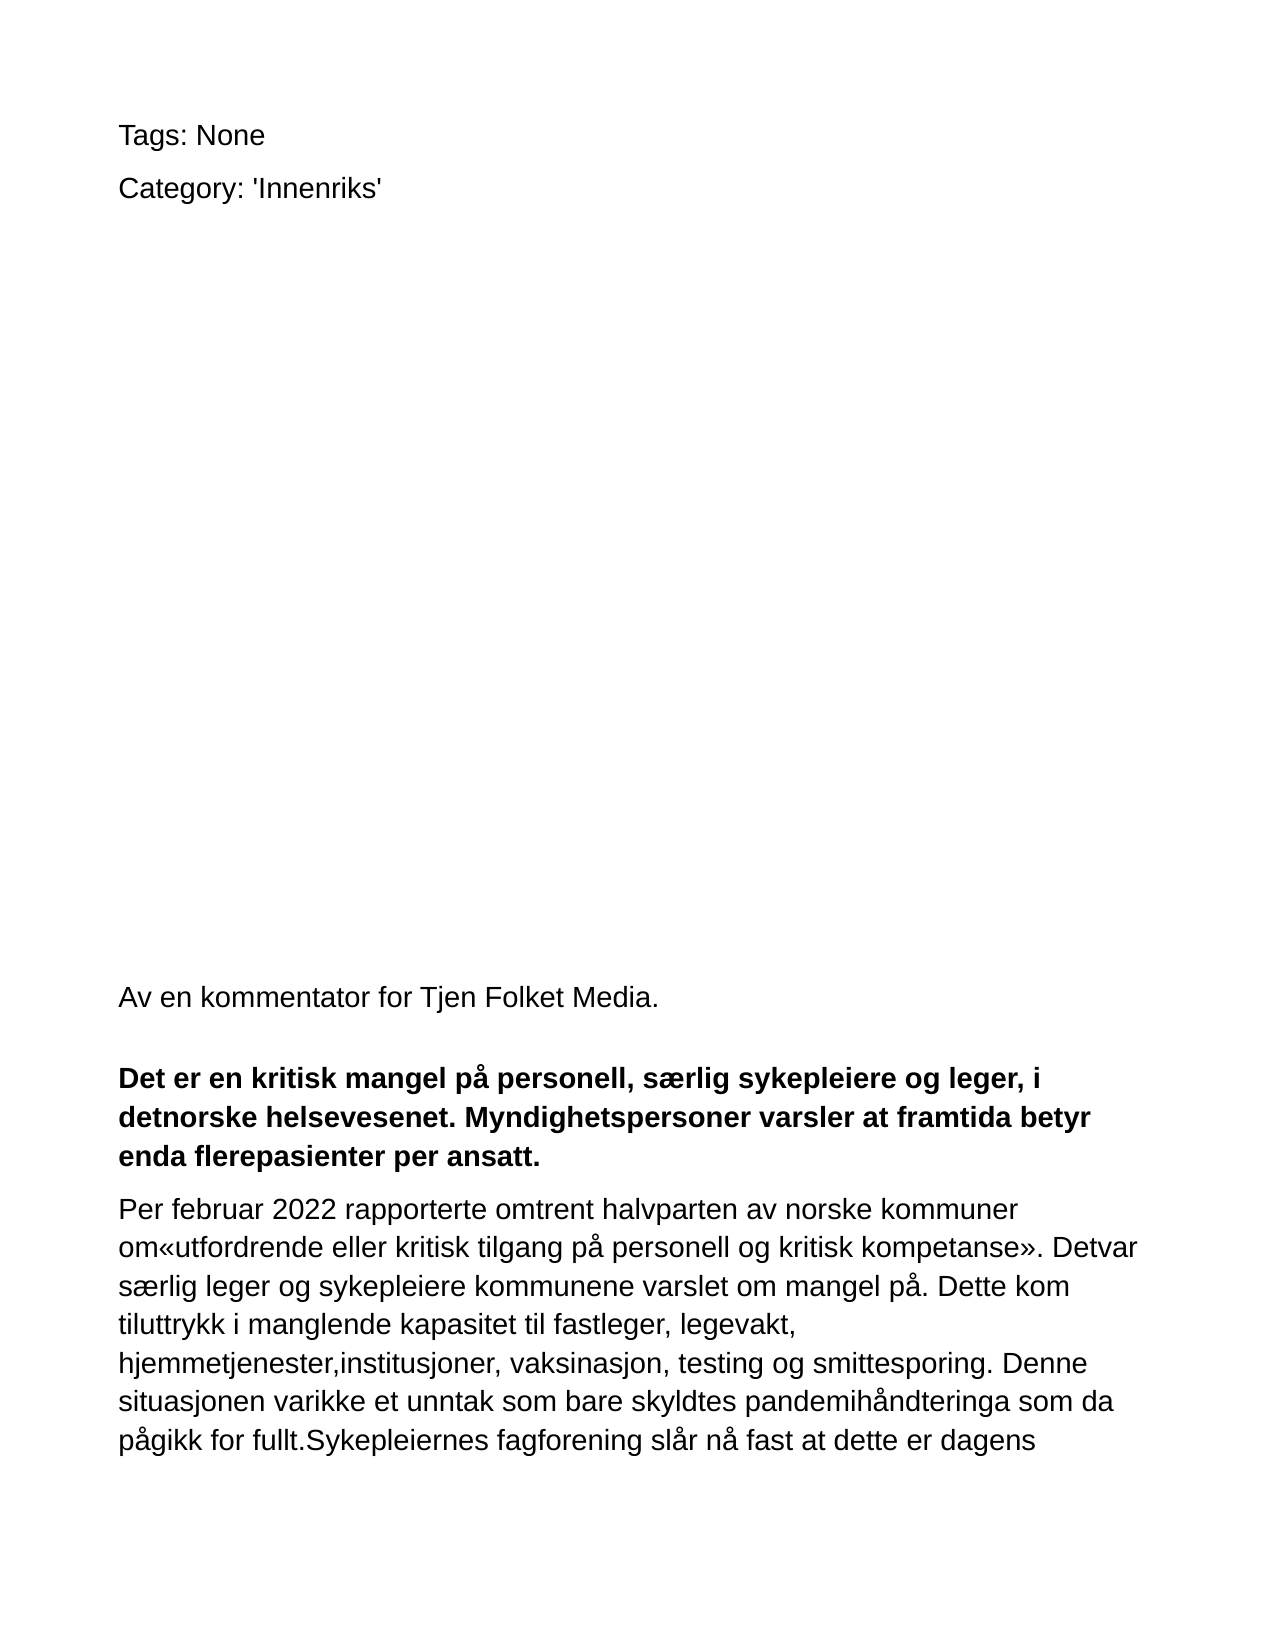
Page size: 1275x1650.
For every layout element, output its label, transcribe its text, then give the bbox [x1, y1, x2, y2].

text Tags: None [118, 118, 1157, 152]
text Category: 'Innenriks' [118, 171, 1157, 205]
text Av en kommentator for Tjen Folket Media. [118, 980, 1157, 1013]
text Per februar 2022 rapporterte omtrent halvparten av norske kommuner om«utfordrende eller kritisk tilgang på personell og kritisk kompetanse». Detvar særlig leger og sykepleiere kommunene varslet om mangel på. Dette kom tiluttrykk i manglende kapasitet til fastleger, legevakt, hjemmetjenester,institusjoner, vaksinasjon, testing og smittesporing. Denne situasjonen varikke et unntak som bare skyldtes pandemihåndteringa som da pågikk for fullt.Sykepleiernes fagforening slår nå fast at dette er dagens [118, 1192, 1157, 1457]
text Det er en kritisk mangel på personell, særlig sykepleiere og leger, i detnorske helsevesenet. Myndighetspersoner varsler at framtida betyr enda flerepasienter per ansatt. [118, 1062, 1157, 1172]
